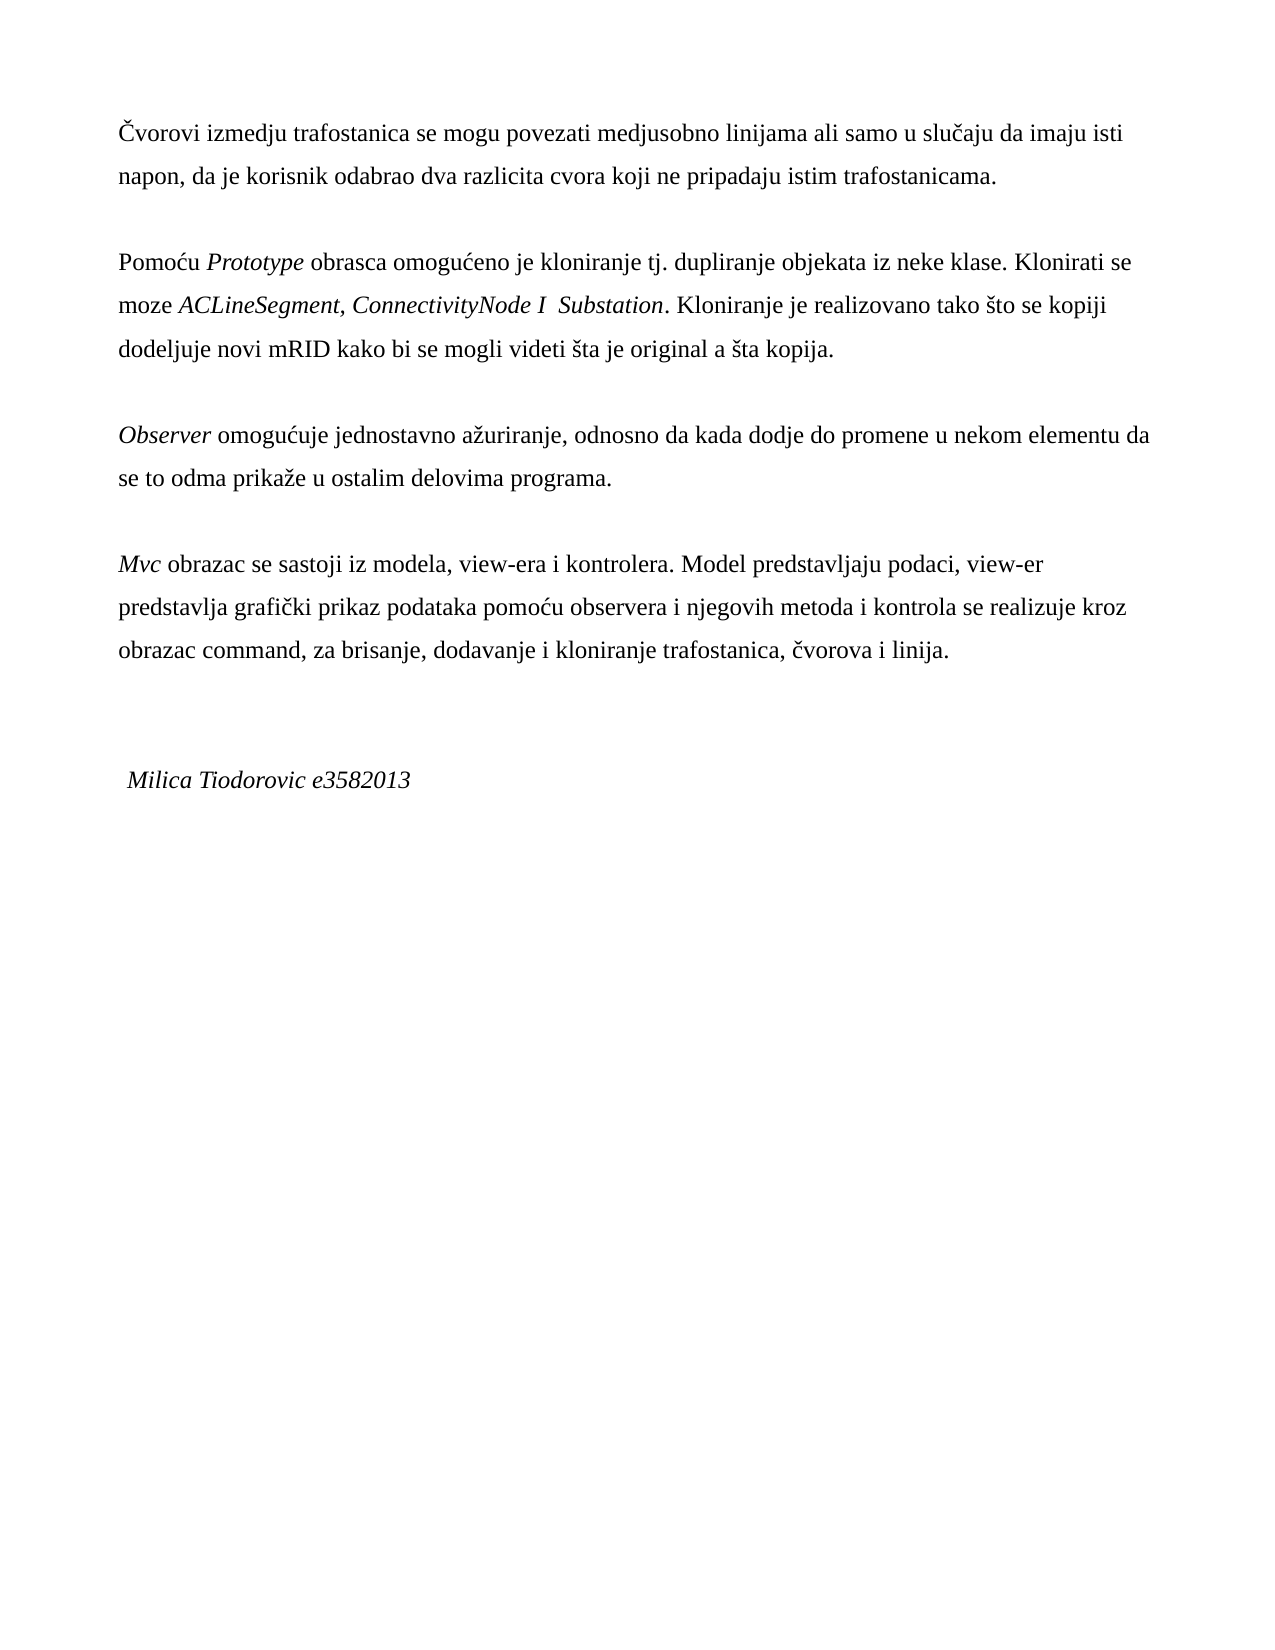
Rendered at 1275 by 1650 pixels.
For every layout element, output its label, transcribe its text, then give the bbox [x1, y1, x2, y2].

text Pomoću Prototype obrasca omogućeno je kloniranje tj. dupliranje objekata iz neke klase. Klonirati se moze ACLineSegment, ConnectivityNode I Substation. Kloniranje je realizovano tako što se kopiji dodeljuje novi mRID kako bi se mogli videti šta je original a šta kopija. [118, 247, 1157, 362]
text Čvorovi izmedju trafostanica se mogu povezati medjusobno linijama ali samo u slučaju da imaju isti napon, da je korisnik odabrao dva razlicita cvora koji ne pripadaju istim trafostanicama. [118, 118, 1157, 190]
text Observer omogućuje jednostavno ažuriranje, odnosno da kada dodje do promene u nekom elementu da se to odma prikaže u ostalim delovima programa. [118, 420, 1157, 492]
text Milica Tiodorovic e3582013 [118, 765, 1157, 794]
text Mvc obrazac se sastoji iz modela, view-era i kontrolera. Model predstavljaju podaci, view-er predstavlja grafički prikaz podataka pomoću observera i njegovih metoda i kontrola se realizuje kroz obrazac command, za brisanje, dodavanje i kloniranje trafostanica, čvorova i linija. [118, 549, 1157, 664]
